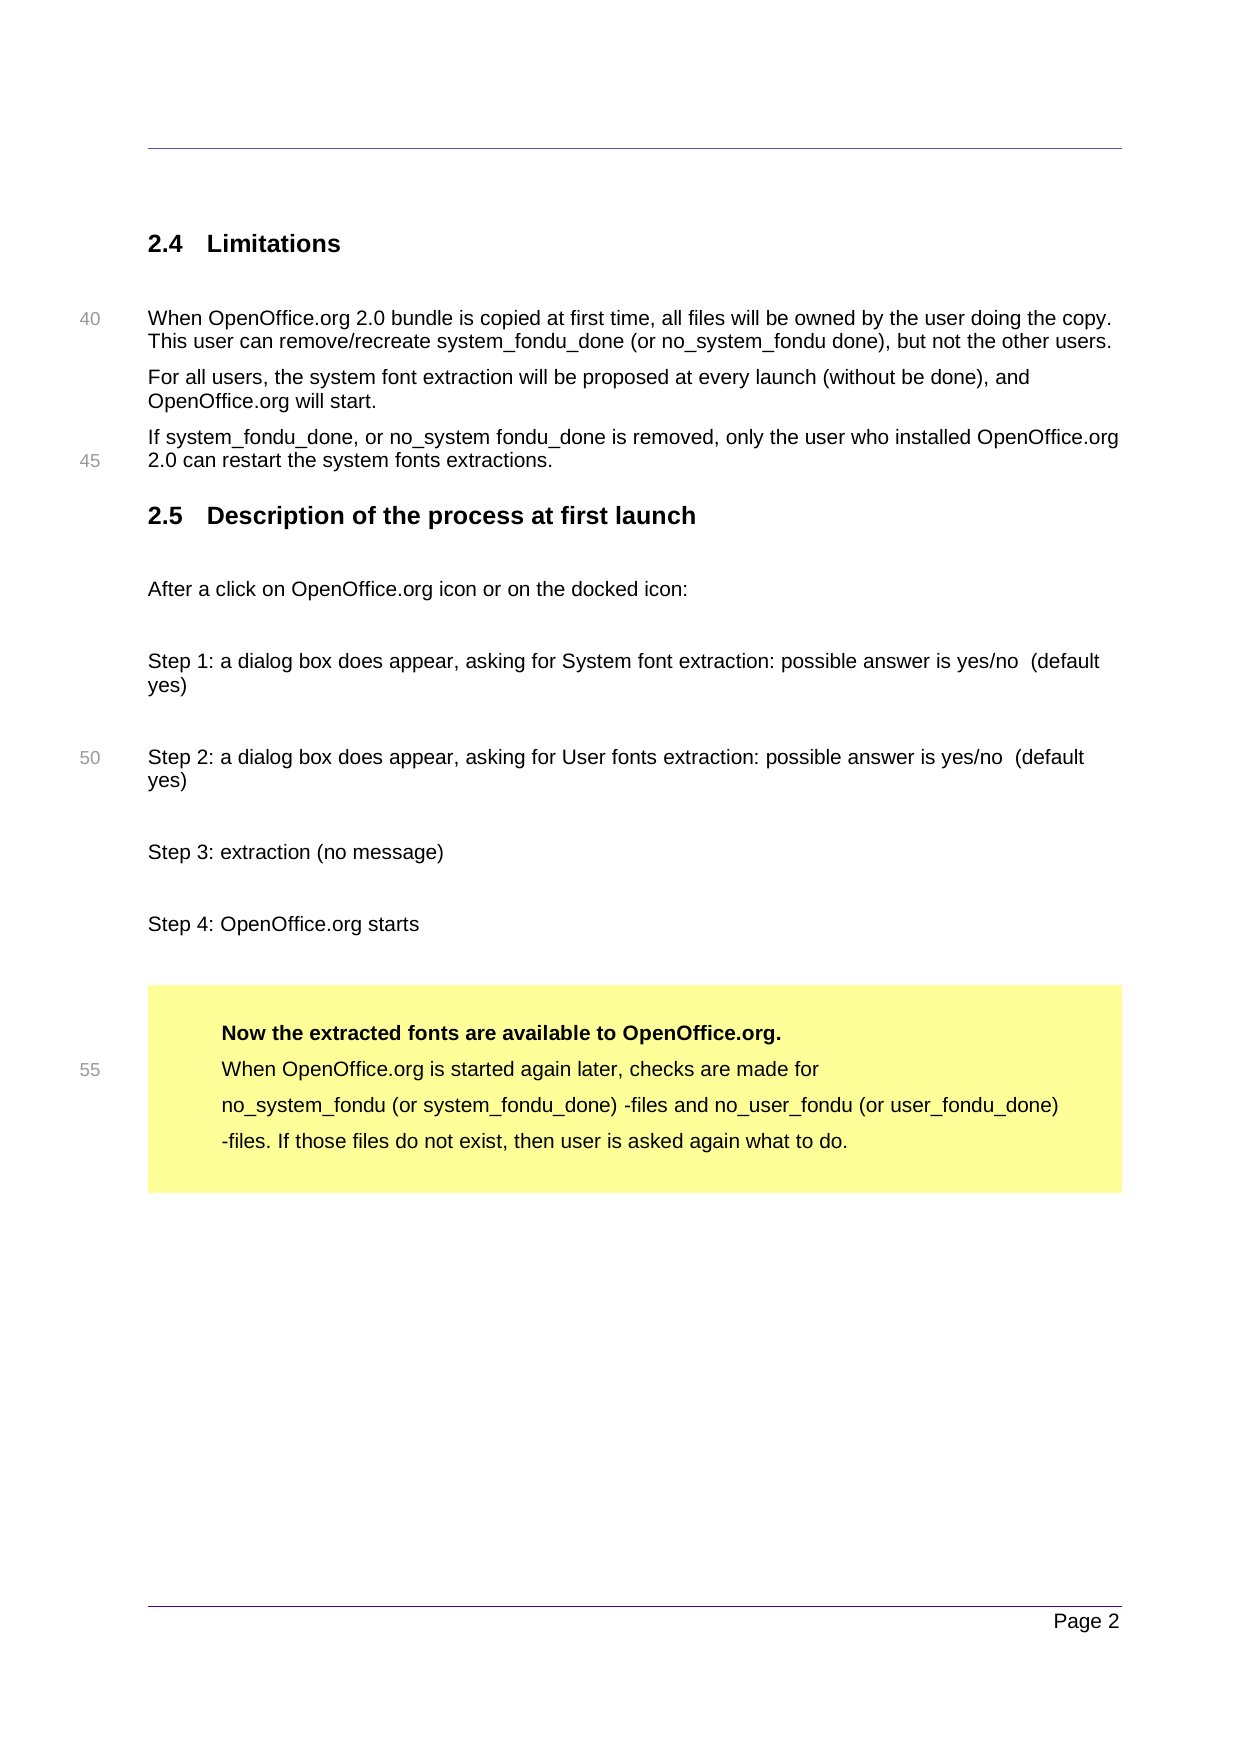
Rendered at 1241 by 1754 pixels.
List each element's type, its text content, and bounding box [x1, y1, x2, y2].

text Step 4: OpenOffice.org starts [148, 913, 1122, 936]
text Step 3: extraction (no message) [148, 841, 1122, 864]
subtitle Limitations [148, 230, 1122, 258]
text Step 2: a dialog box does appear, asking for User fonts extraction: possible answer is yes/no (default yes) [148, 745, 1122, 792]
text When OpenOffice.org 2.0 bundle is copied at first time, all files will be owned by the user doing the copy. This user can remove/recreate system_fondu_done (or no_system_fondu done), but not the other users. [148, 306, 1122, 353]
text When OpenOffice.org is started again later, checks are made for [148, 1057, 1122, 1081]
text After a click on OpenOffice.org icon or on the docked icon: [148, 577, 1122, 601]
text Now the extracted fonts are available to OpenOffice.org. [148, 1021, 1122, 1044]
text Step 1: a dialog box does appear, asking for System font extraction: possible answer is yes/no (default yes) [148, 649, 1122, 697]
subtitle Description of the process at first launch [148, 502, 1122, 530]
text For all users, the system font extraction will be proposed at every launch (without be done), and OpenOffice.org will start. [148, 366, 1122, 413]
text no_system_fondu (or system_fondu_done) -files and no_user_fondu (or user_fondu_done) [148, 1093, 1122, 1117]
text If system_fondu_done, or no_system fondu_done is removed, only the user who installed OpenOffice.org 2.0 can restart the system fonts extractions. [148, 425, 1122, 472]
text -files. If those files do not exist, then user is asked again what to do. [148, 1129, 1122, 1153]
